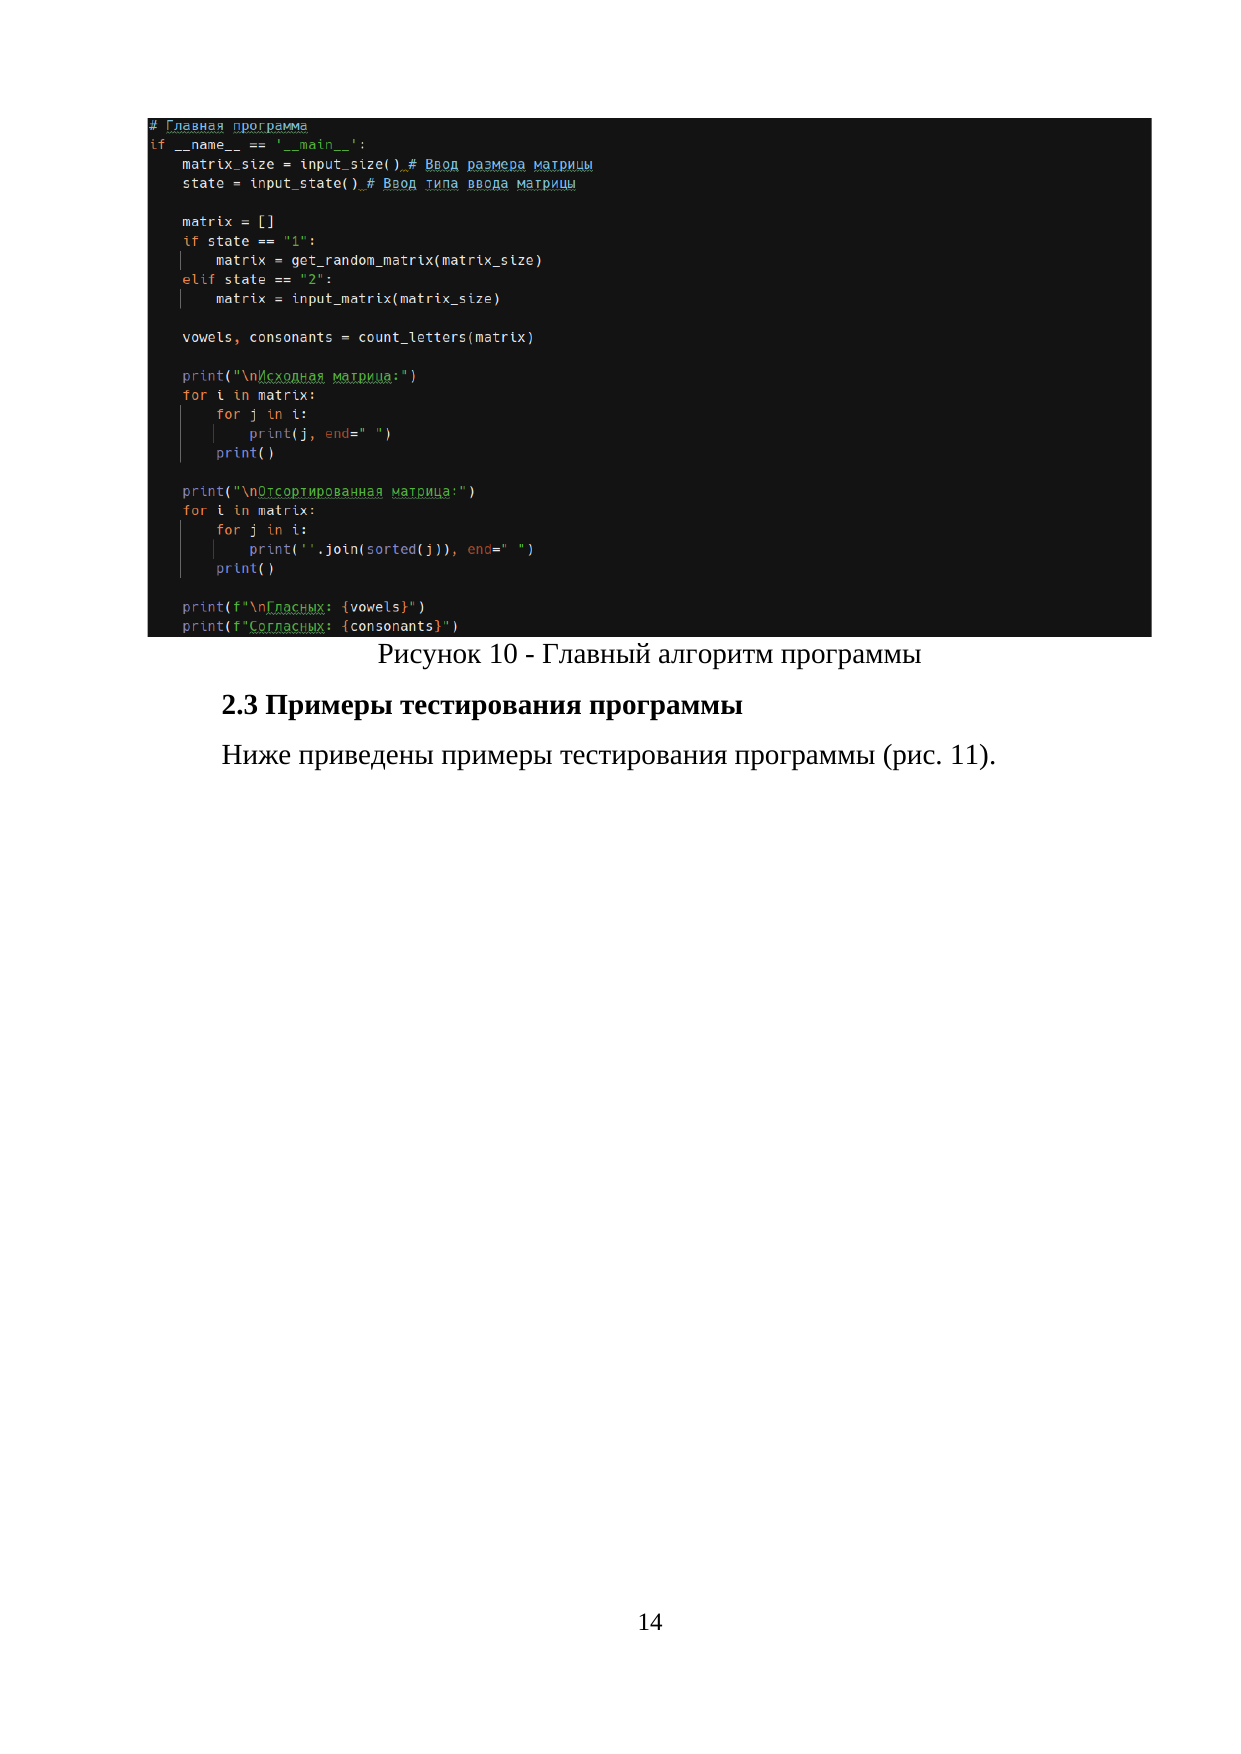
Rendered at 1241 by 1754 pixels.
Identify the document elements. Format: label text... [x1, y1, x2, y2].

text 2.3 Примеры тестирования программы [148, 670, 1152, 720]
text Ниже приведены примеры тестирования программы (рис. 11). [148, 737, 1152, 771]
picture [147, 118, 1152, 637]
text Рисунок 10 - Главный алгоритм программы [148, 637, 1152, 670]
